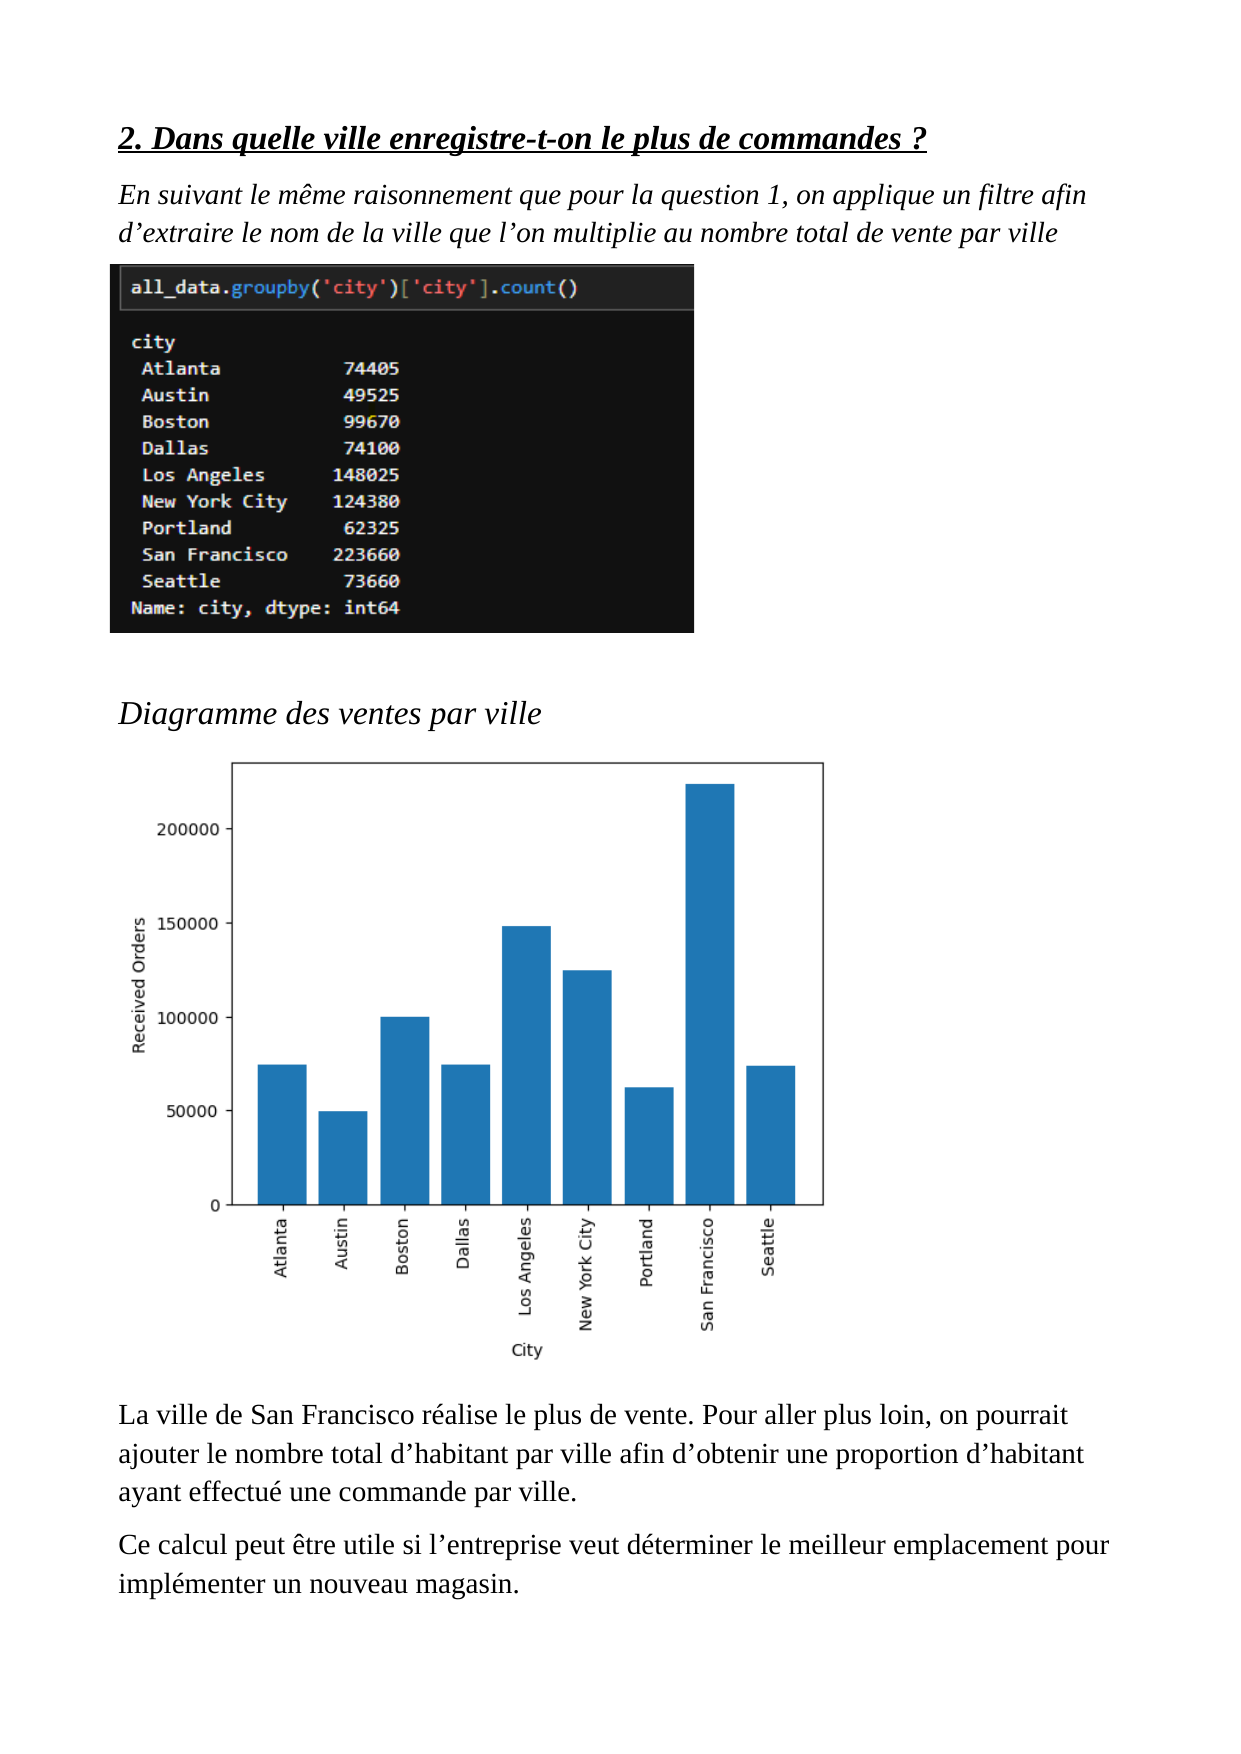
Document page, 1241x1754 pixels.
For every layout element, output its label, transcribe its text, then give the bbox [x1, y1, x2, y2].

text La ville de San Francisco réalise le plus de vente. Pour aller plus loin, on pourrait ajouter le nombre total d’habitant par ville afin d’obtenir une proportion d’habitant ayant effectué une commande par ville. [118, 1397, 1122, 1508]
text Diagramme des ventes par ville [118, 693, 1122, 732]
text 2. Dans quelle ville enregistre-t-on le plus de commandes ? [118, 118, 1122, 156]
text Ce calcul peut être utile si l’entreprise veut déterminer le meilleur emplacement pour implémenter un nouveau magasin. [118, 1527, 1122, 1599]
picture [109, 264, 695, 633]
picture [122, 753, 831, 1368]
text En suivant le même raisonnement que pour la question 1, on applique un filtre afin d’extraire le nom de la ville que l’on multiplie au nombre total de vente par ville [118, 177, 1122, 249]
